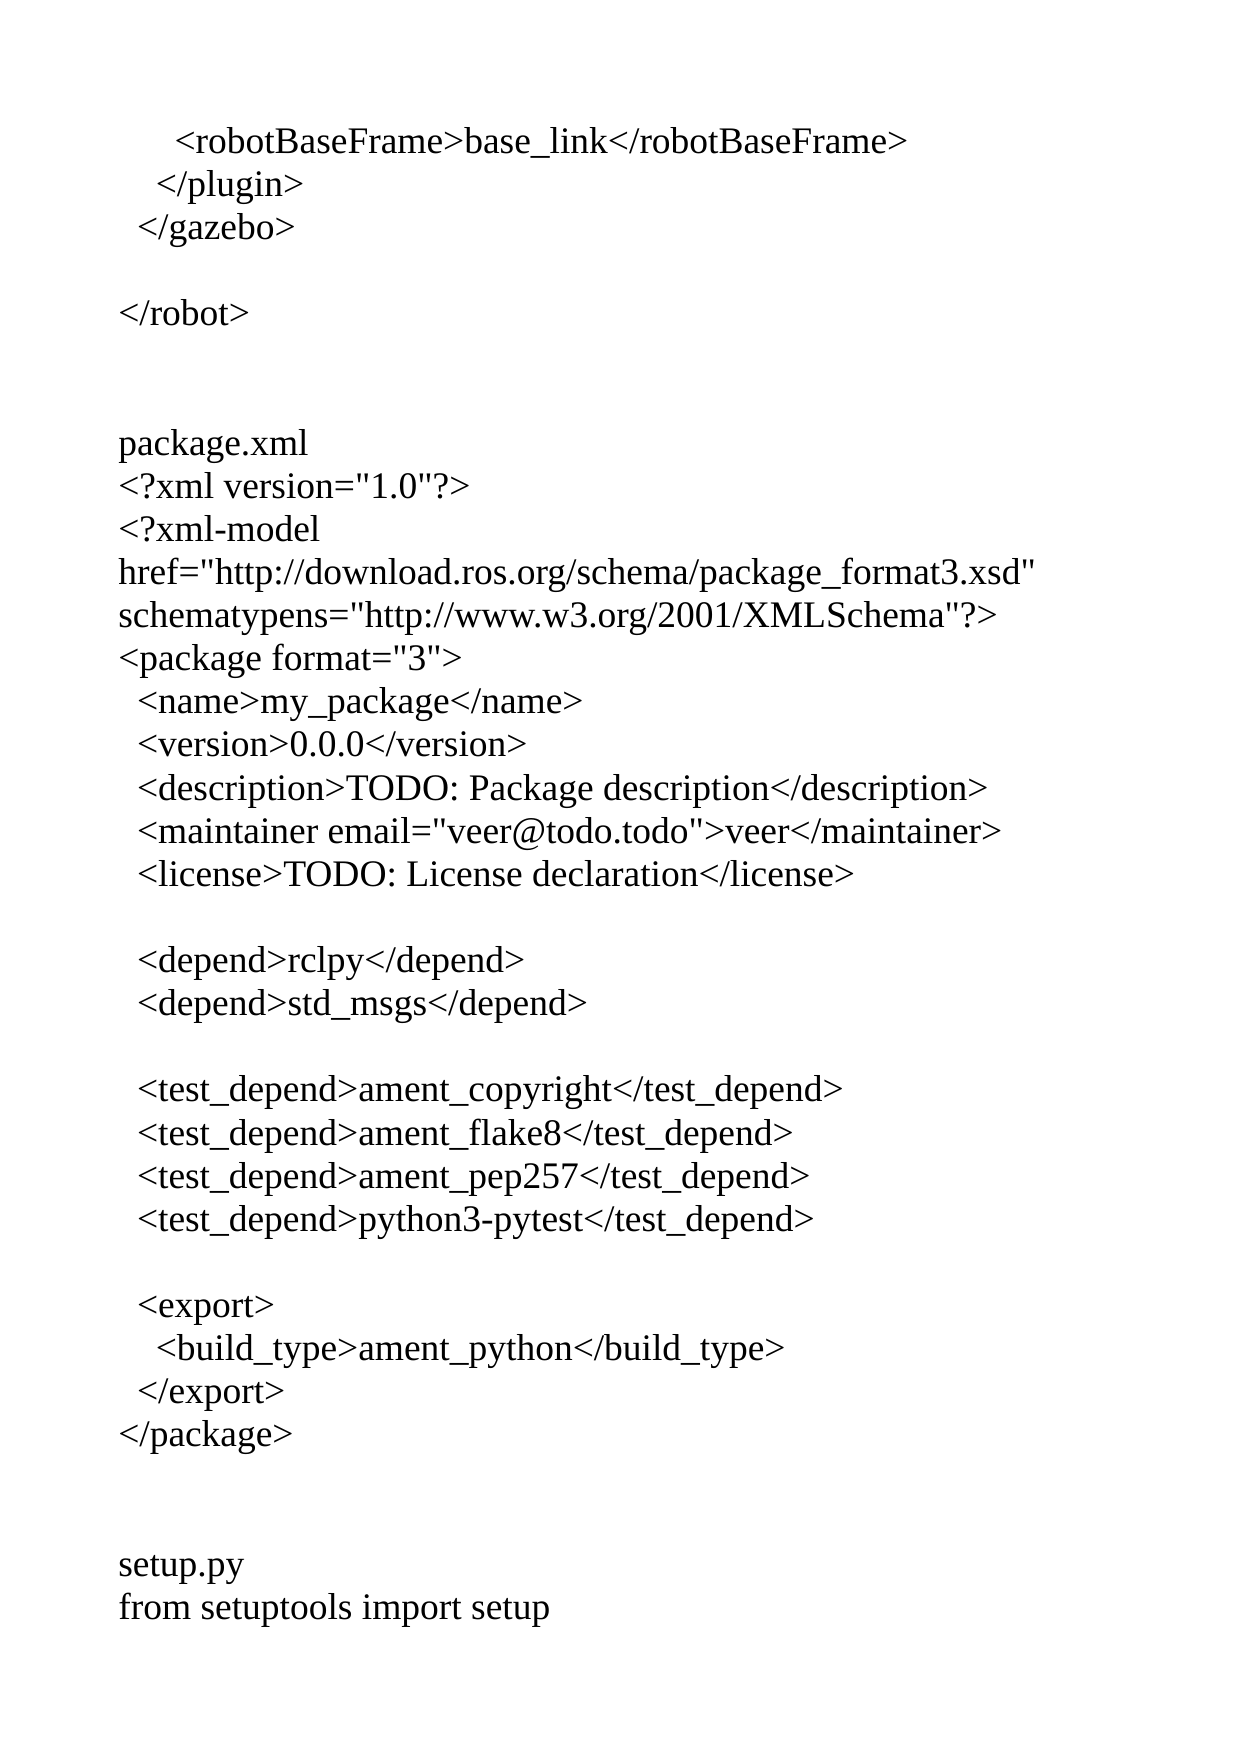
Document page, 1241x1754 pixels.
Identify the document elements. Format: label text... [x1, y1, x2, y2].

text </robot> [118, 291, 1122, 334]
text <test_depend>ament_flake8</test_depend> [118, 1110, 1122, 1153]
text setup.py [118, 1541, 1122, 1584]
text <package format="3"> [118, 636, 1122, 679]
text </package> [118, 1412, 1122, 1455]
text <robotBaseFrame>base_link</robotBaseFrame> [118, 118, 1122, 161]
text </export> [118, 1369, 1122, 1412]
text <name>my_package</name> [118, 679, 1122, 722]
text <description>TODO: Package description</description> [118, 765, 1122, 808]
text </gazebo> [118, 204, 1122, 247]
text <test_depend>ament_pep257</test_depend> [118, 1153, 1122, 1196]
text <export> [118, 1282, 1122, 1326]
text <license>TODO: License declaration</license> [118, 851, 1122, 894]
text <depend>rclpy</depend> [118, 937, 1122, 981]
text <?xml version="1.0"?> [118, 463, 1122, 506]
text package.xml [118, 420, 1122, 463]
text <test_depend>ament_copyright</test_depend> [118, 1067, 1122, 1110]
text from setuptools import setup [118, 1584, 1122, 1627]
text <test_depend>python3-pytest</test_depend> [118, 1196, 1122, 1239]
text <?xml-model href="http://download.ros.org/schema/package_format3.xsd" schematypens="http://www.w3.org/2001/XMLSchema"?> [118, 506, 1122, 636]
text <version>0.0.0</version> [118, 722, 1122, 765]
text <maintainer email="veer@todo.todo">veer</maintainer> [118, 808, 1122, 851]
text <depend>std_msgs</depend> [118, 981, 1122, 1024]
text <build_type>ament_python</build_type> [118, 1326, 1122, 1369]
text </plugin> [118, 161, 1122, 204]
